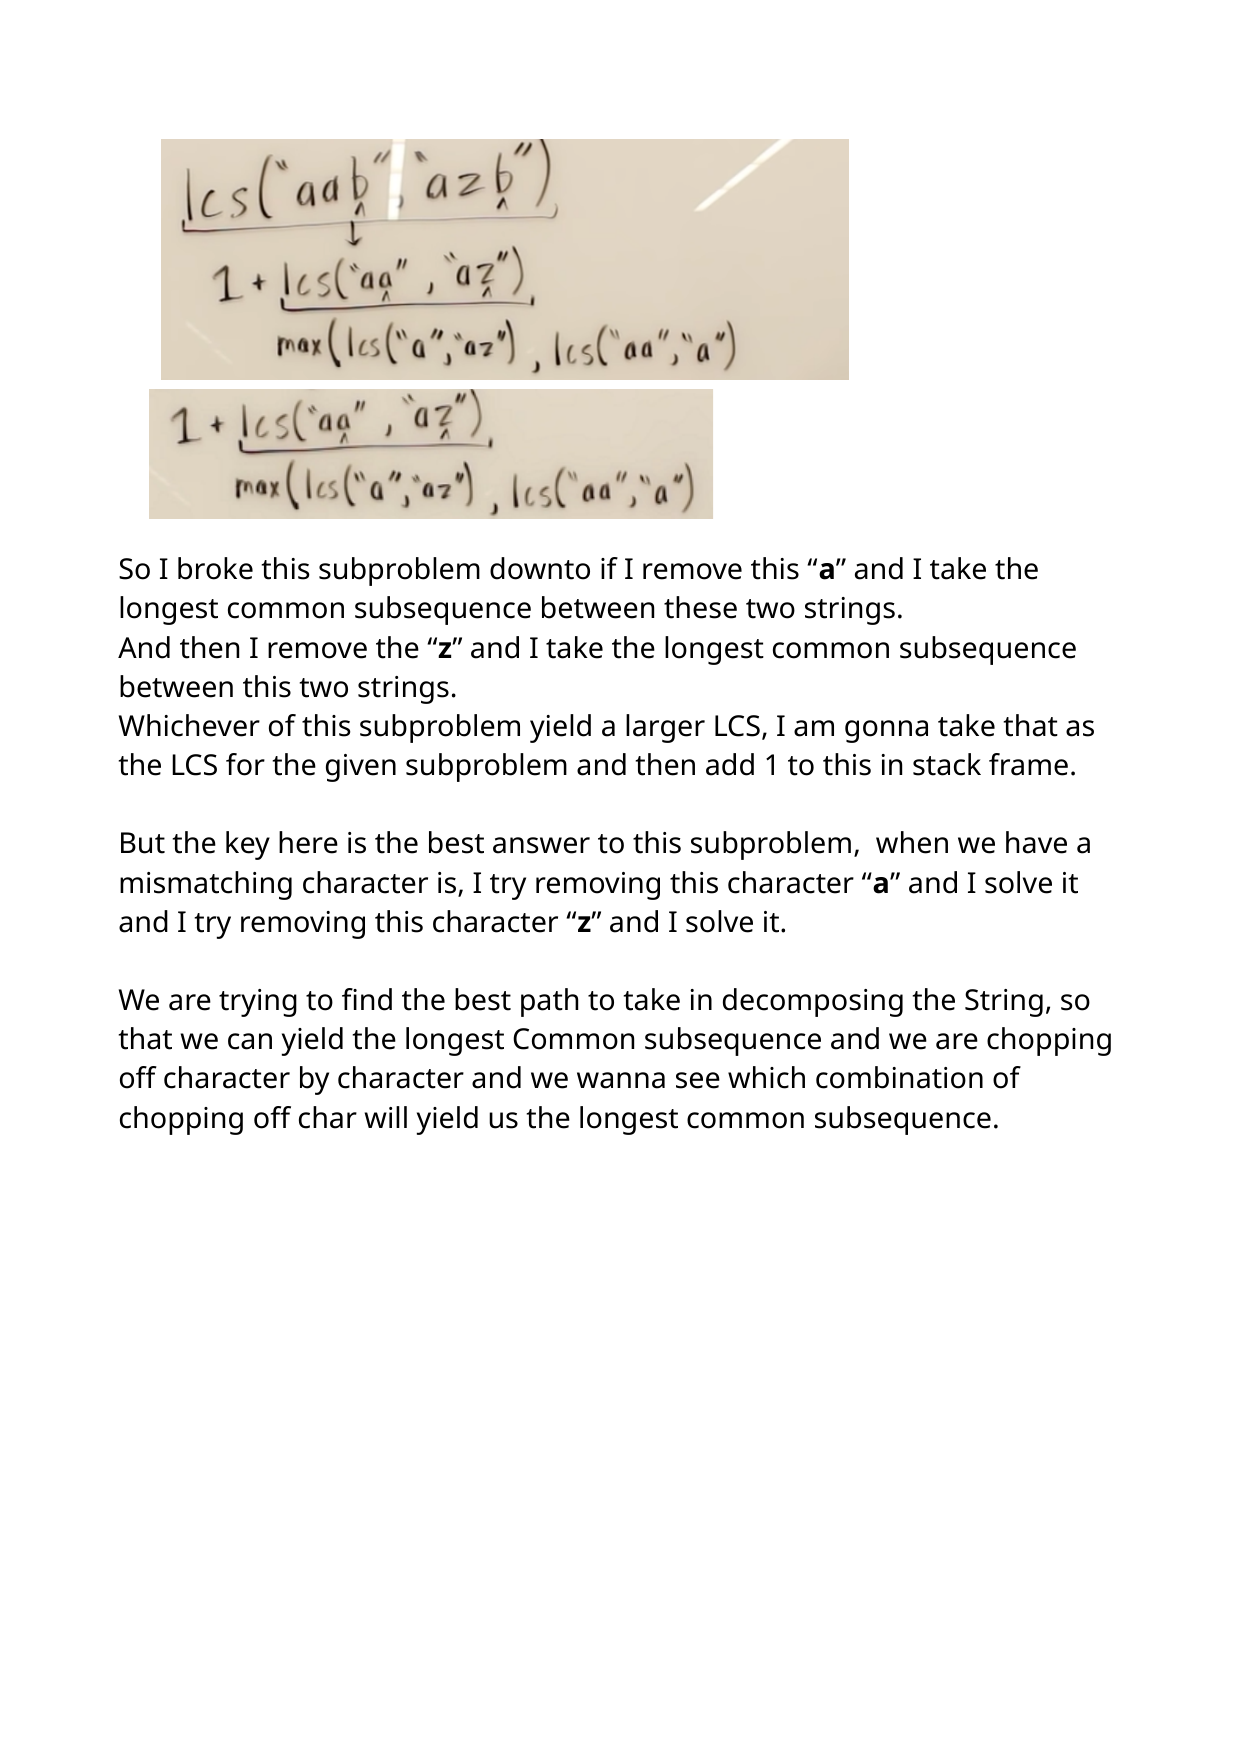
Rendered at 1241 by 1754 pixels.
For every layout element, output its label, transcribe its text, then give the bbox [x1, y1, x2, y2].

text But the key here is the best answer to this subproblem, when we have a mismatching character is, I try removing this character “a” and I solve it and I try removing this character “z” and I solve it. [118, 823, 1122, 941]
text And then I remove the “z” and I take the longest common subsequence between this two strings. [118, 627, 1122, 706]
picture [161, 139, 849, 380]
text Whichever of this subproblem yield a larger LCS, I am gonna take that as the LCS for the given subproblem and then add 1 to this in stack frame. [118, 706, 1122, 784]
picture [149, 389, 714, 519]
text So I broke this subproblem downto if I remove this “a” and I take the longest common subsequence between these two strings. [118, 549, 1122, 627]
text We are trying to find the best path to take in decomposing the String, so that we can yield the longest Common subsequence and we are chopping off character by character and we wanna see which combination of chopping off char will yield us the longest common subsequence. [118, 980, 1122, 1136]
